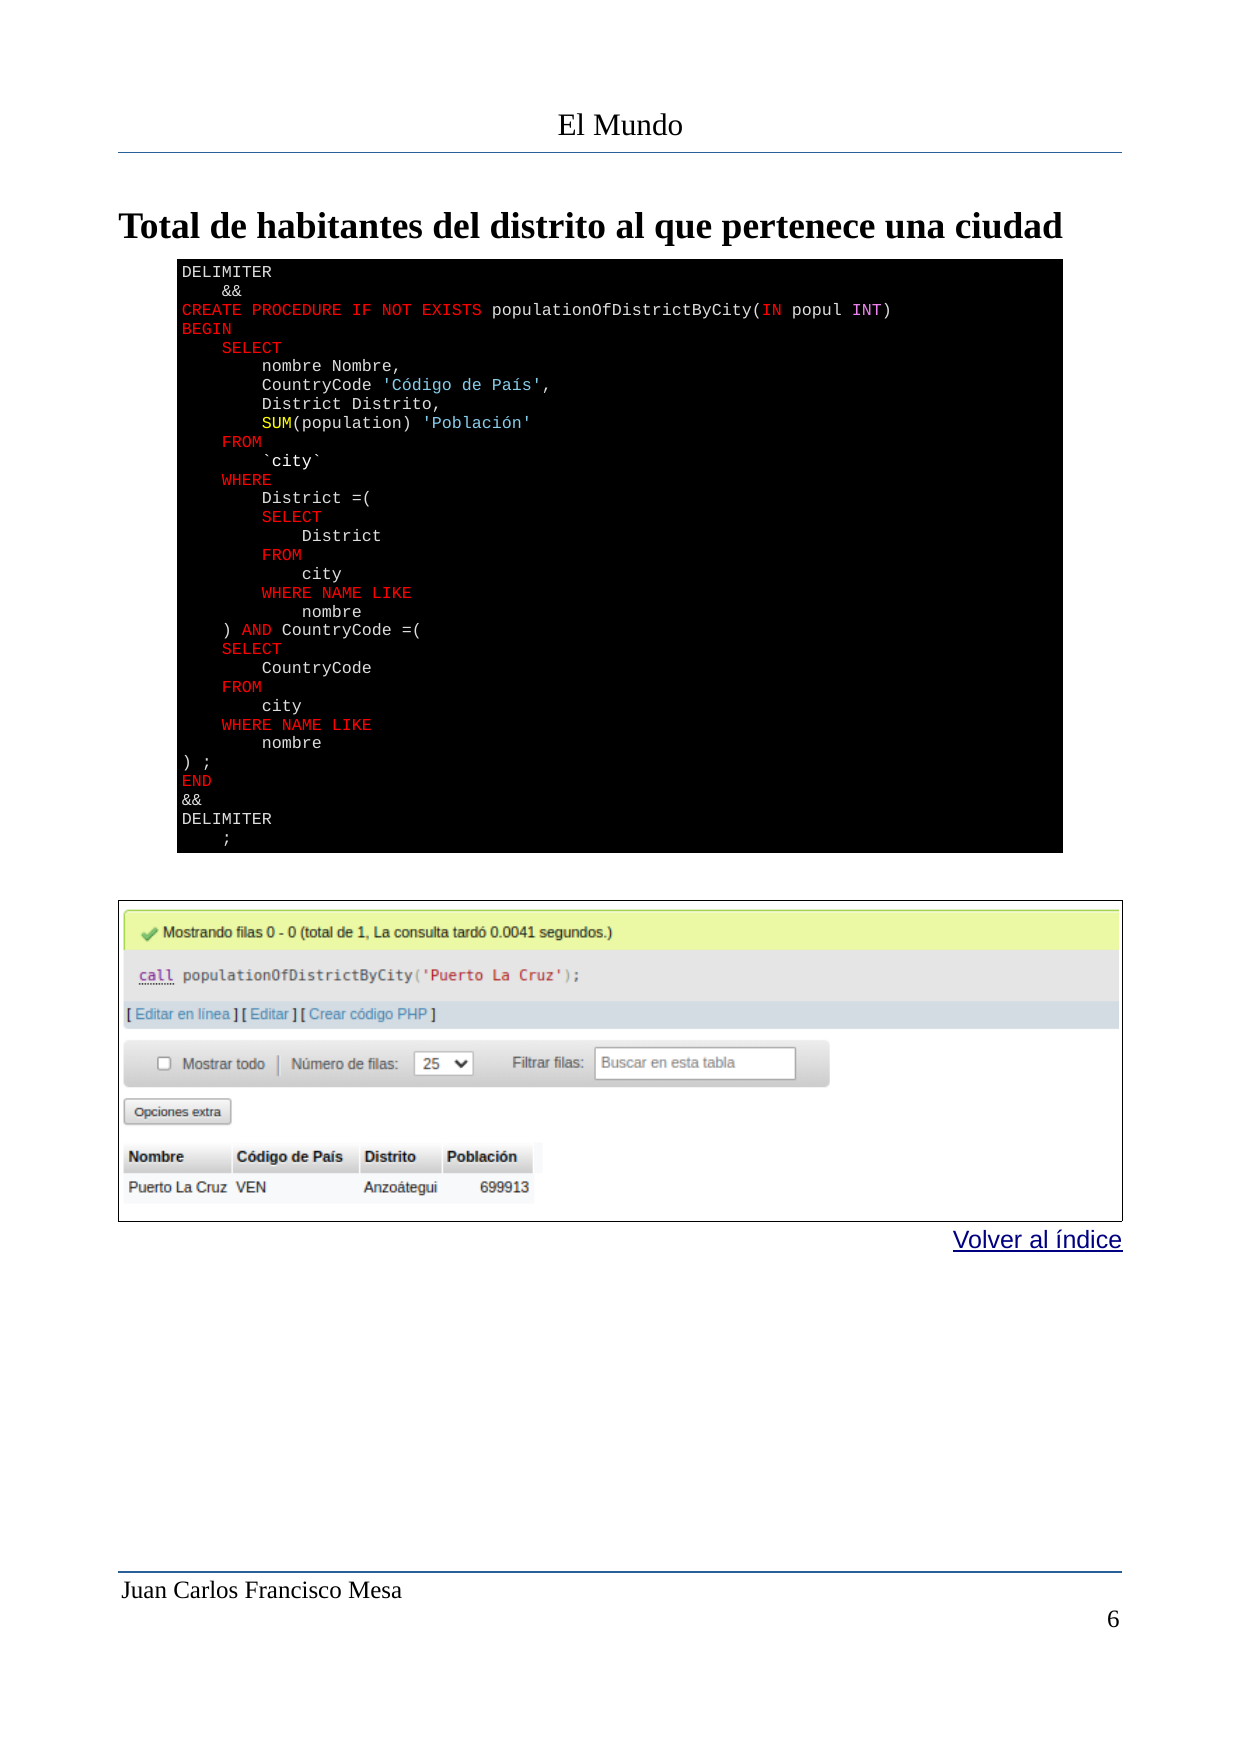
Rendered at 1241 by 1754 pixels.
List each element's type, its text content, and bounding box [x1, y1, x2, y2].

text DELIMITER [179, 261, 1062, 278]
picture [121, 903, 1119, 1219]
text city [179, 693, 1062, 712]
text District Distrito, [179, 391, 1062, 410]
text WHERE NAME LIKE [179, 580, 1062, 599]
text FROM [179, 429, 1062, 448]
text END [179, 768, 1062, 787]
text FROM [179, 542, 1062, 561]
text ) AND CountryCode =( [179, 617, 1062, 636]
text SUM(population) 'Población' [179, 410, 1062, 429]
text WHERE [179, 467, 1062, 486]
text FROM [179, 674, 1062, 693]
text SELECT [179, 636, 1062, 655]
text nombre Nombre, [179, 353, 1062, 372]
text && [179, 787, 1062, 806]
text DELIMITER [179, 806, 1062, 825]
text CountryCode [179, 655, 1062, 674]
text `city` [179, 448, 1062, 467]
text ; [179, 825, 1062, 851]
text nombre [179, 731, 1062, 749]
text BEGIN [179, 316, 1062, 335]
text CREATE PROCEDURE IF NOT EXISTS populationOfDistrictByCity(IN popul INT) [179, 297, 1062, 316]
text Volver al índice [118, 1222, 1122, 1254]
text WHERE NAME LIKE [179, 712, 1062, 731]
subtitle Total de habitantes del distrito al que pertenece una ciudad [118, 204, 1122, 247]
text city [179, 561, 1062, 580]
text SELECT [179, 335, 1062, 353]
text SELECT [179, 504, 1062, 523]
text && [179, 278, 1062, 297]
text ) ; [179, 749, 1062, 768]
text District [179, 523, 1062, 542]
text nombre [179, 599, 1062, 617]
text District =( [179, 486, 1062, 504]
text CountryCode 'Código de País', [179, 372, 1062, 391]
text [119, 901, 1122, 1221]
